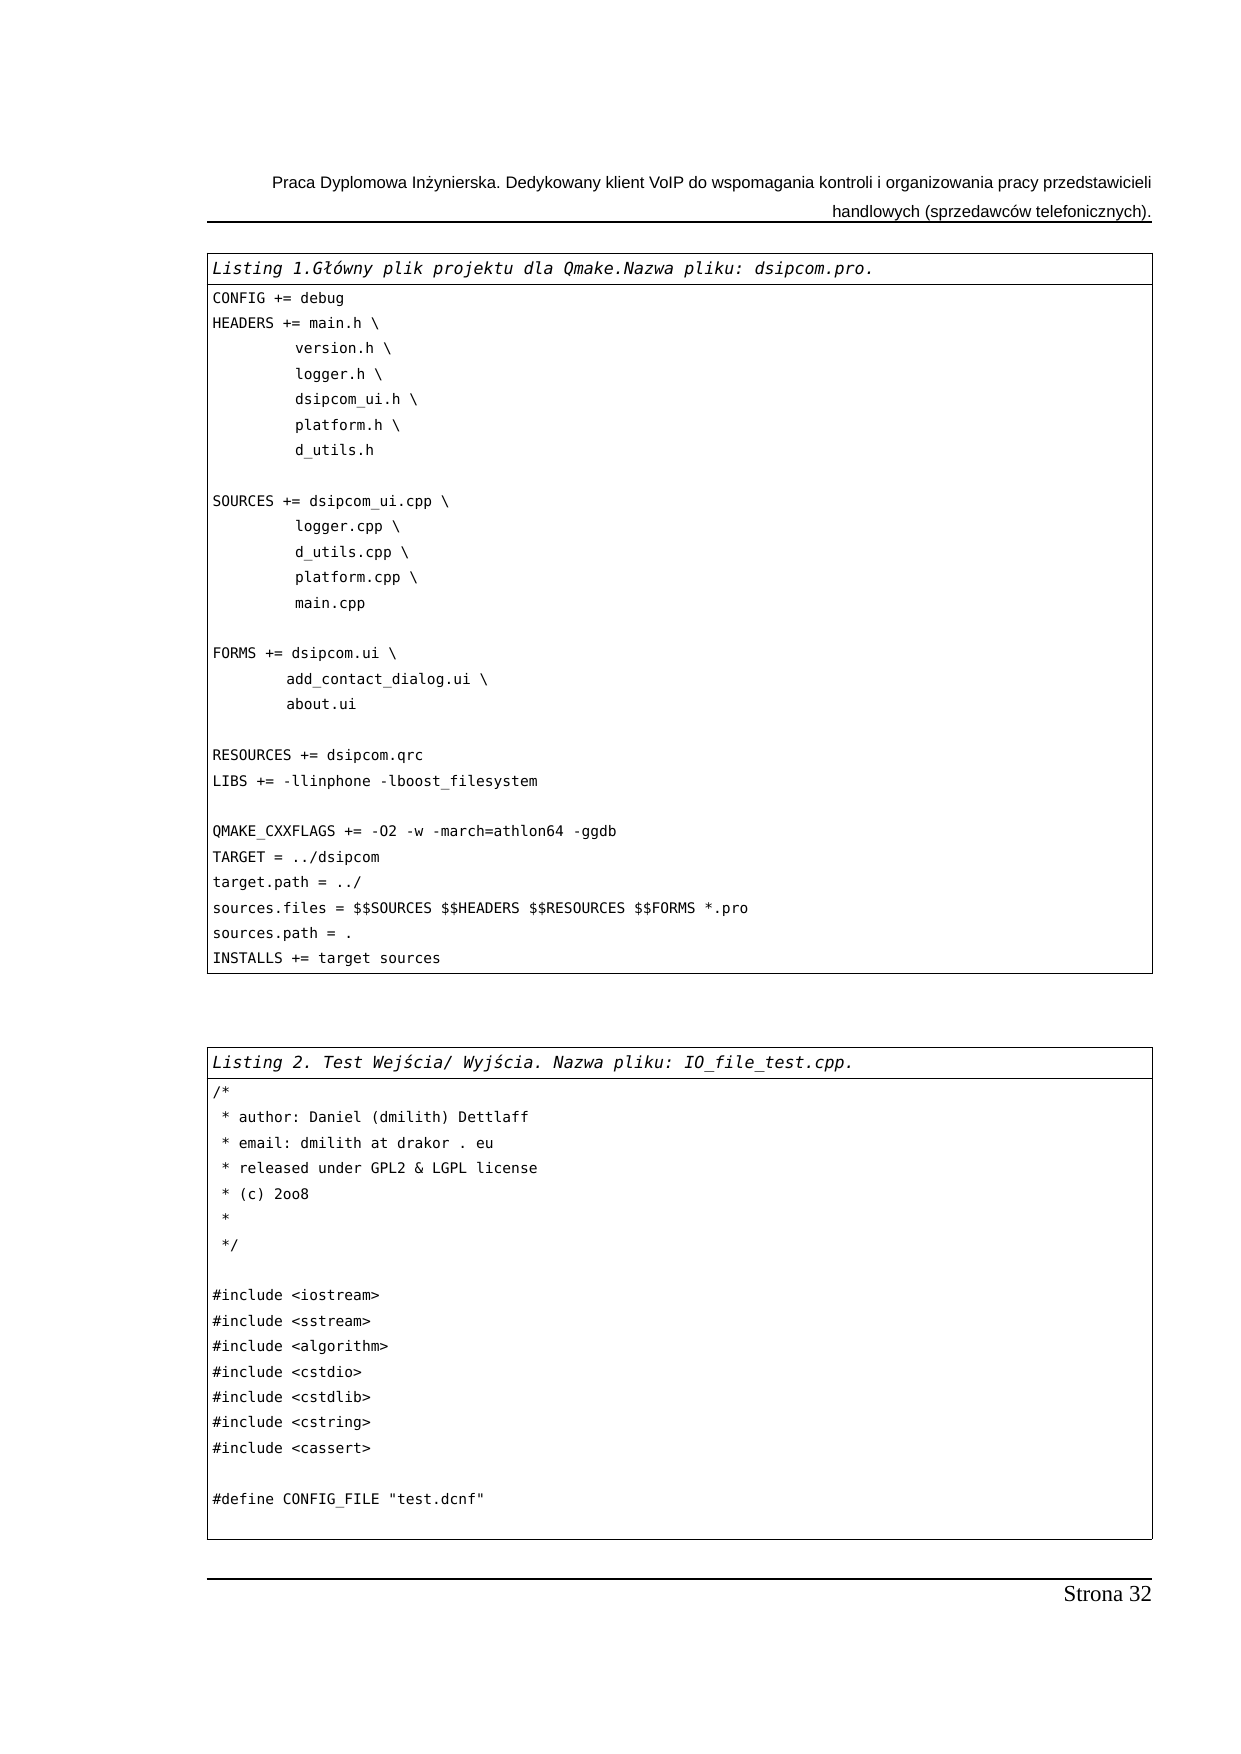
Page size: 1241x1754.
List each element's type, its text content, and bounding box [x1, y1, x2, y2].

table_header Listing 2. Test Wejścia/ Wyjścia. Nazwa pliku: IO_file_test.cpp. [208, 1048, 1152, 1078]
table_cell CONFIG += debug HEADERS += main.h \ version.h \ logger.h \ dsipcom_ui.h \ platform.h \ d_utils.h SOURCES += dsipcom_ui.cpp \ logger.cpp \ d_utils.cpp \ platform.cpp \ main.cpp FORMS += dsipcom.ui \ add_contact_dialog.ui \ about.ui RESOURCES += dsipcom.qrc LIBS += -llinphone -lboost_filesystem QMAKE_CXXFLAGS += -O2 -w -march=athlon64 -ggdb TARGET = ../dsipcom target.path = ../ sources.files = $$SOURCES $$HEADERS $$RESOURCES $$FORMS *.pro sources.path = . INSTALLS += target sources [208, 285, 1152, 973]
table_cell /* * author: Daniel (dmilith) Dettlaff * email: dmilith at drakor . eu * released under GPL2 & LGPL license * (c) 2oo8 * */ #include <iostream> #include <sstream> #include <algorithm> #include <cstdio> #include <cstdlib> #include <cstring> #include <cassert> #define CONFIG_FILE "test.dcnf" [208, 1079, 1152, 1539]
table_header Listing 1.Główny plik projektu dla Qmake.Nazwa pliku: dsipcom.pro. [208, 254, 1152, 284]
